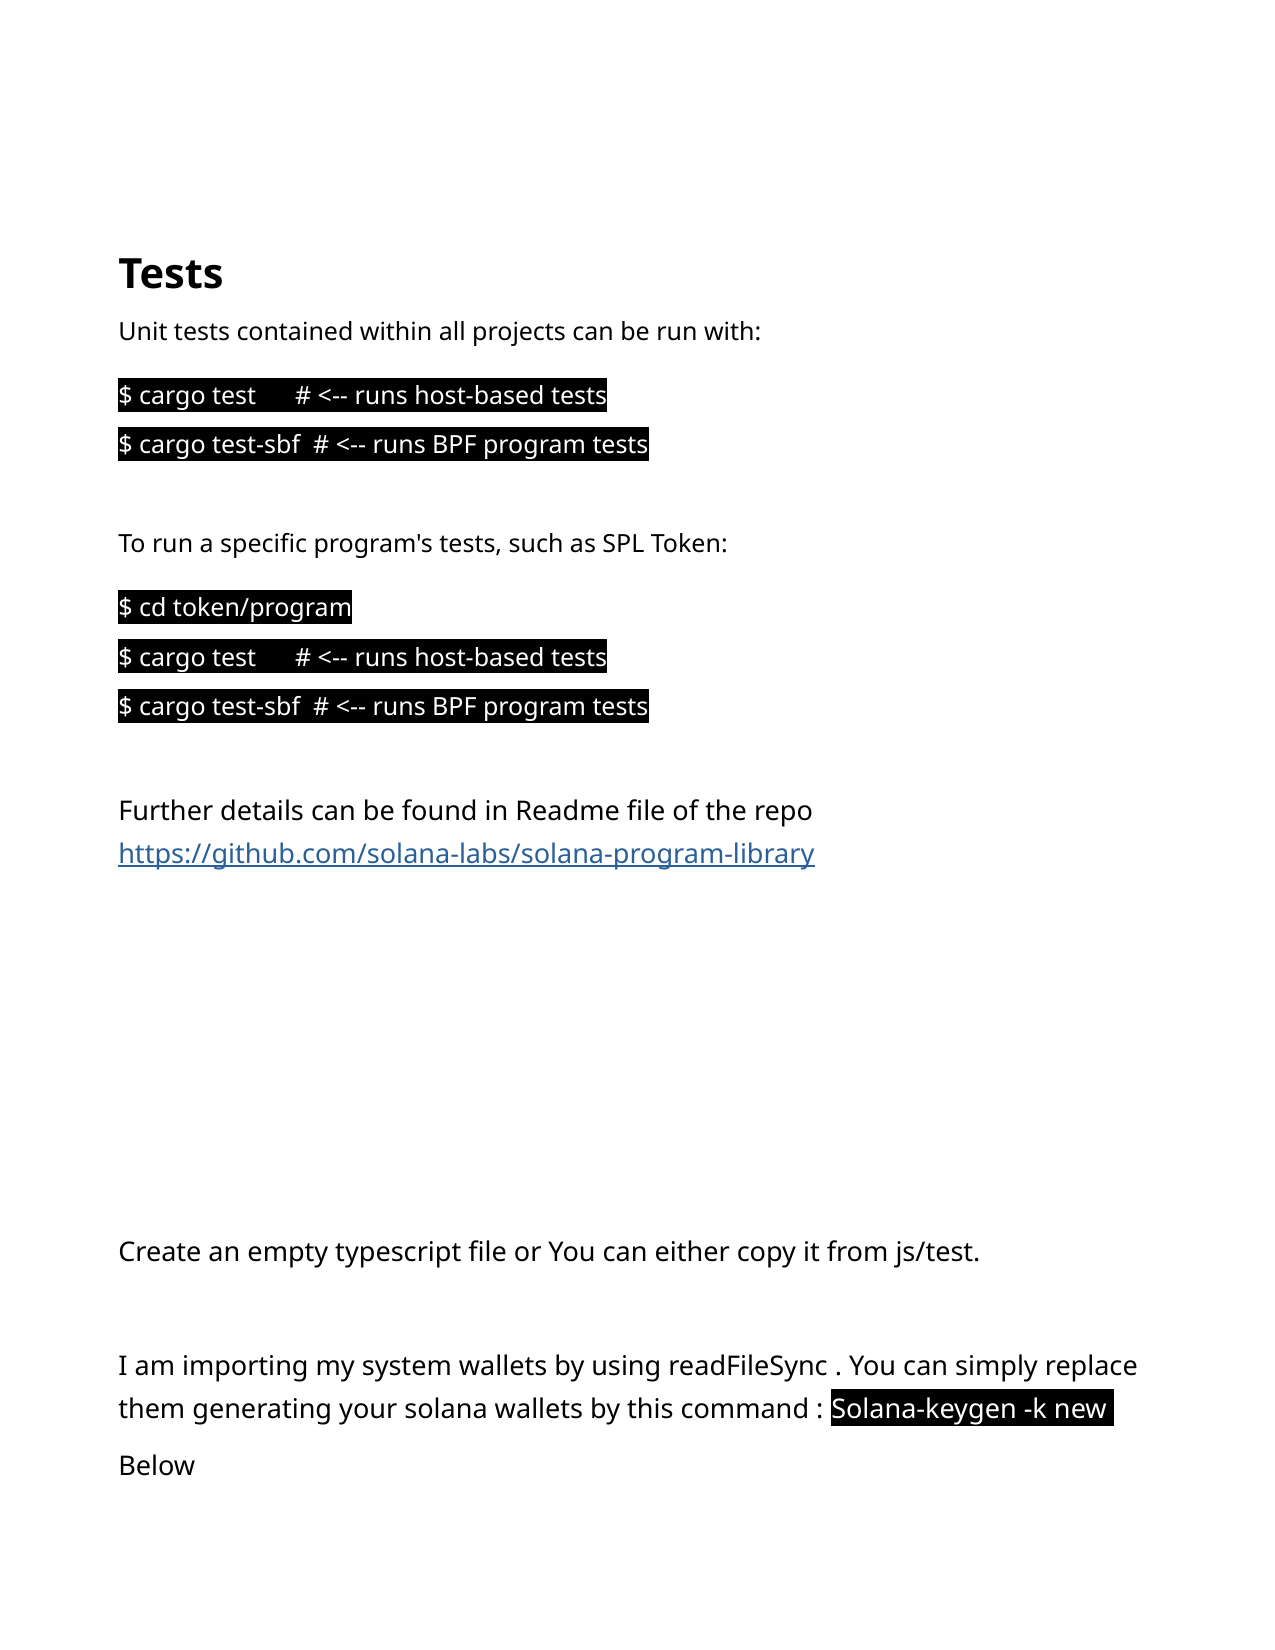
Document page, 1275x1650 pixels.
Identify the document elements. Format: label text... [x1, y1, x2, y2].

subtitle Tests [118, 244, 1157, 301]
text Below [118, 1446, 1157, 1483]
text $ cargo test # <-- runs host-based tests [118, 377, 1157, 412]
text I am importing my system wallets by using readFileSync . You can simply replace them generating your solana wallets by this command : Solana-keygen -k new [118, 1347, 1157, 1426]
text Further details can be found in Readme file of the repo https://github.com/solana-labs/solana-program-library [118, 792, 1157, 871]
text $ cd token/program [118, 590, 1157, 624]
text $ cargo test # <-- runs host-based tests [118, 639, 1157, 673]
text Create an empty typescript file or You can either copy it from js/test. [118, 1233, 1157, 1270]
text $ cargo test-sbf # <-- runs BPF program tests [118, 688, 1157, 723]
text $ cargo test-sbf # <-- runs BPF program tests [118, 427, 1157, 461]
text Unit tests contained within all projects can be run with: [118, 313, 1157, 347]
text To run a specific program's tests, such as SPL Token: [118, 526, 1157, 560]
